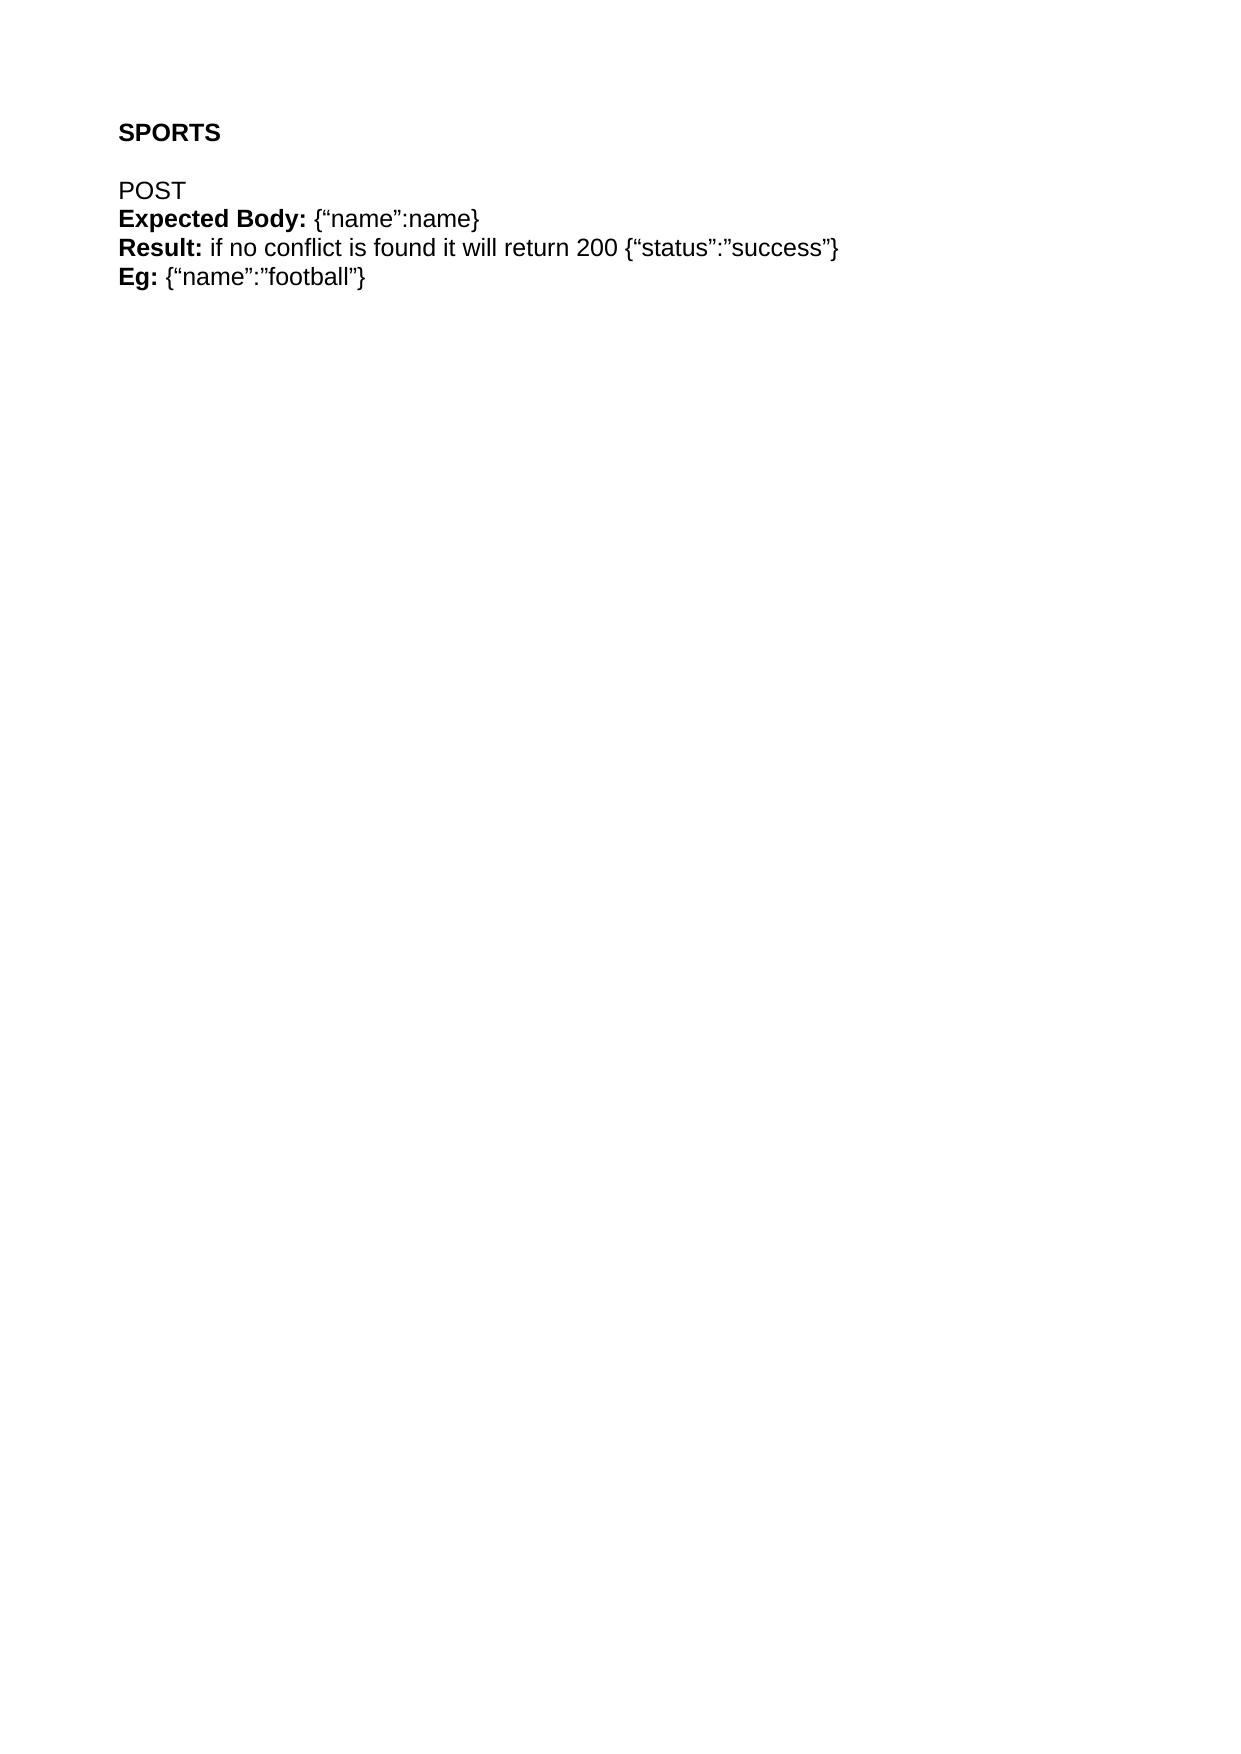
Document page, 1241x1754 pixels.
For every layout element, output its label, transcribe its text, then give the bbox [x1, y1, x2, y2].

text SPORTS [118, 118, 1122, 147]
text POST [118, 176, 1122, 204]
text Eg: {“name”:”football”} [118, 262, 1122, 291]
text Expected Body: {“name”:name} [118, 204, 1122, 233]
text Result: if no conflict is found it will return 200 {“status”:”success”} [118, 233, 1122, 262]
